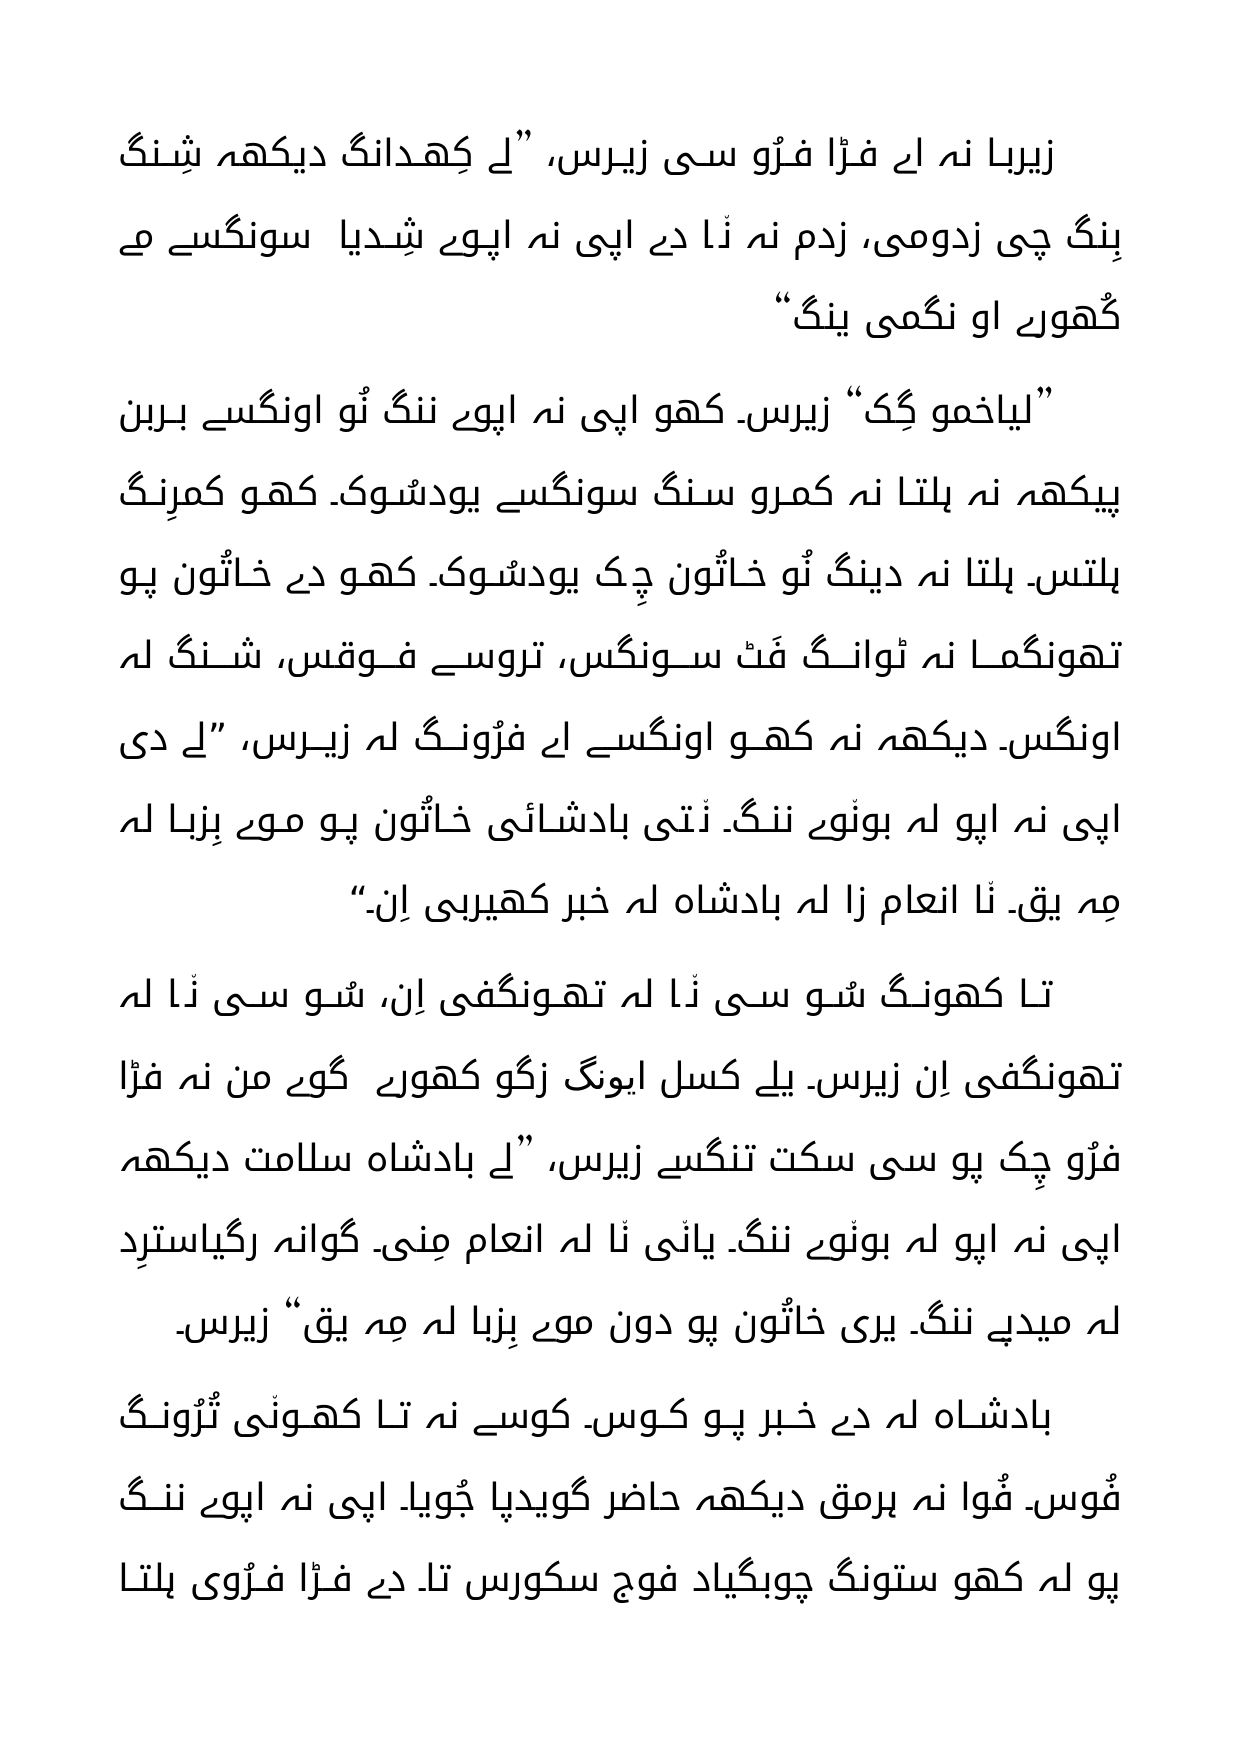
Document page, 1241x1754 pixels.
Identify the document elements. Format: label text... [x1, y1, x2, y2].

text تا کھونگ سُو سی ن٘ا لہ تھونگفی اِن، سُو سی ن٘ا لہ تھونگفی اِن زیرس۔ یلے کسل ایونگ زگو کھورے گوے من نہ فڑا فرُو چِک پو سی سکت تنگسے زیرس، ”لے بادشاہ سلامت دیکھہ اپی نہ اپو لہ بون٘وے ننگ۔ یان٘ی ن٘ا لہ انعام مِنی۔ گوانہ رگیاسترِد لہ میدپے ننگ۔ یری خاتُون پو دون موے بِزبا لہ مِہ یق“ زیرس۔ [118, 959, 1122, 1358]
text زیربا نہ اے فڑا فرُو سی زیرس، ”لے کِھدانگ دیکھہ شِنگ بِنگ چی زدومی، زدم نہ ن٘ا دے اپی نہ اپوے شِدیا سونگسے مے کُھورے او نگمی ینگ“ [118, 118, 1122, 353]
text بادشاہ لہ دے خبر پو کوس۔ کوسے نہ تا کھون٘ی تُرُونگ فُوس۔ فُوا نہ ہرمق دیکھہ حاضر گویدپا جُویا۔ اپی نہ اپوے ننگ پو لہ کھو ستونگ چوبگیاد فوج سکورس تا۔ دے فڑا فرُوی ہلتا [118, 1380, 1122, 1615]
text ”لیاخمو گِک“ زیرس۔ کھو اپی نہ اپوے ننگ نُو اونگسے بربن پیکھہ نہ ہلتا نہ کمرو سنگ سونگسے یودسُوک۔ کھو کمرِنگ ہلتس۔ ہلتا نہ دینگ نُو خاتُون چِک یودسُوک۔ کھو دے خاتُون پو تھونگما نہ ٹوانگ فَٹ سونگس، تروسے فوقس، شنگ لہ اونگس۔ دیکھہ نہ کھو اونگسے اے فرُونگ لہ زیرس، ”لے دی اپی نہ اپو لہ بون٘وے ننگ۔ ن٘تی بادشائی خاتُون پو موے بِزبا لہ مِہ یق۔ ن٘ا انعام زا لہ بادشاہ لہ خبر کھیربی اِن۔“ [118, 375, 1122, 937]
